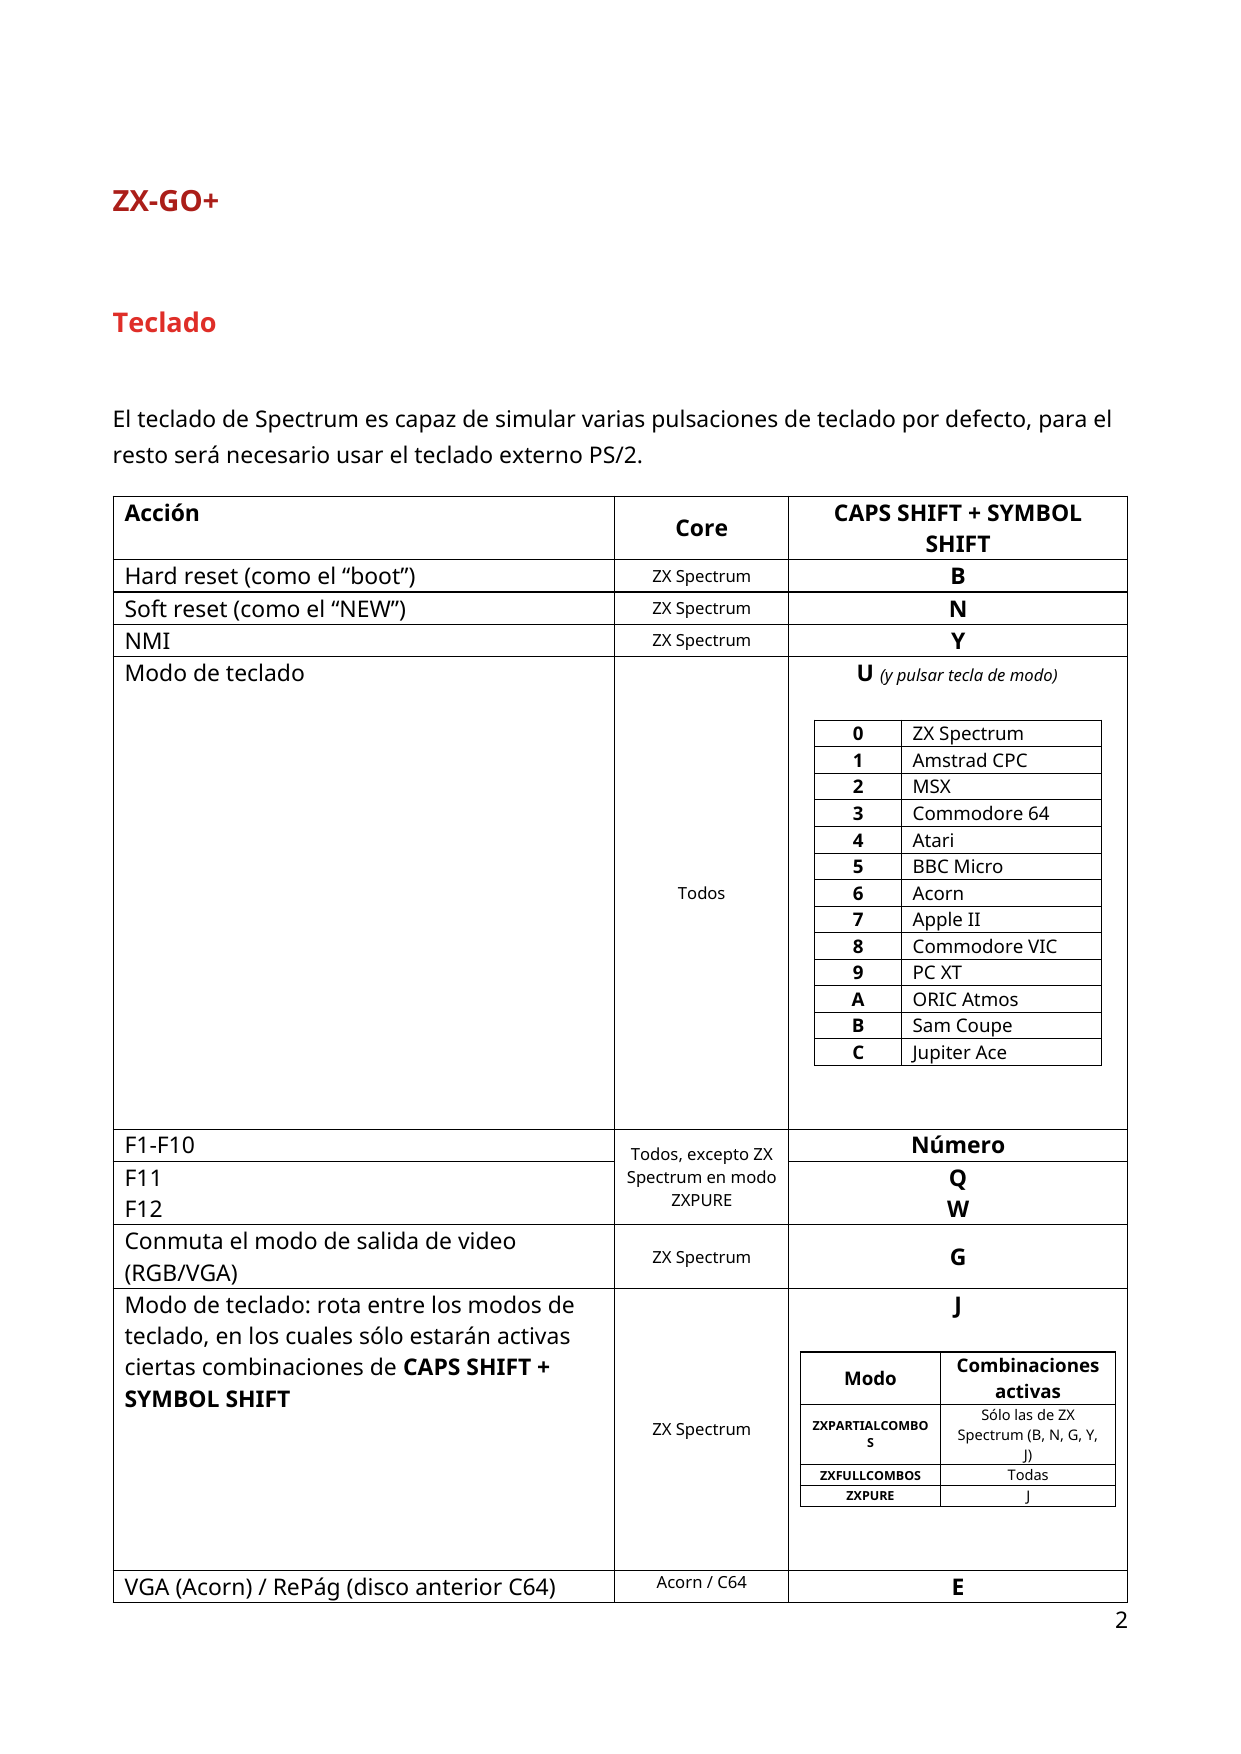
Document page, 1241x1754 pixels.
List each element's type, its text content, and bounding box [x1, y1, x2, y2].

table_cell PC XT [902, 960, 1101, 985]
table_cell Número [789, 1130, 1127, 1161]
table_header Modo [801, 1353, 940, 1403]
table_cell Sólo las de ZX Spectrum (B, N, G, Y, J) [941, 1405, 1115, 1464]
table_cell Amstrad CPC [902, 747, 1101, 773]
table_cell Todos [615, 657, 788, 1128]
table_cell BBC Micro [902, 854, 1101, 879]
table_cell Sam Coupe [902, 1013, 1101, 1038]
table_cell ZX Spectrum [615, 1225, 788, 1288]
table_header CAPS SHIFT + SYMBOL SHIFT [789, 497, 1127, 559]
table_cell 1 [815, 747, 901, 773]
table_cell Y [789, 625, 1127, 656]
table_cell 3 [815, 800, 901, 826]
table_cell 5 [815, 854, 901, 879]
table_cell NMI [114, 625, 614, 656]
table_cell Todas [941, 1465, 1115, 1485]
table_cell C [815, 1039, 901, 1065]
table_cell J [941, 1486, 1115, 1506]
subtitle Teclado [112, 304, 1128, 341]
table_cell Commodore VIC [902, 933, 1101, 959]
table_cell Todos, excepto ZX Spectrum en modo ZXPURE [615, 1130, 788, 1224]
table_header ZX Spectrum [902, 721, 1101, 746]
table_cell G [789, 1225, 1127, 1288]
table_cell Soft reset (como el “NEW”) [114, 593, 614, 624]
table_cell E [789, 1571, 1127, 1602]
table_cell ZXPURE [801, 1486, 940, 1506]
table_cell Modo de teclado [114, 657, 614, 1128]
table_cell A [815, 986, 901, 1012]
table_cell F11 F12 [114, 1162, 614, 1224]
table_cell ZX Spectrum [615, 560, 788, 591]
table_cell ZX Spectrum [615, 1289, 788, 1569]
table_cell Modo de teclado: rota entre los modos de teclado, en los cuales sólo estarán activas ciertas combinaciones de CAPS SHIFT + SYMBOL SHIFT [114, 1289, 614, 1569]
table_cell Commodore 64 [902, 800, 1101, 826]
table_header Combinaciones activas [941, 1353, 1115, 1403]
table_cell Conmuta el modo de salida de video (RGB/VGA) [114, 1225, 614, 1288]
table_header Acción [114, 497, 614, 559]
table_cell 8 [815, 933, 901, 959]
table_cell B [815, 1013, 901, 1038]
table_cell ZXFULLCOMBOS [801, 1465, 940, 1485]
table_cell ORIC Atmos [902, 986, 1101, 1012]
table_cell Acorn [902, 880, 1101, 906]
subtitle ZX-GO+ [112, 181, 1128, 220]
table_cell J [789, 1289, 1127, 1569]
table_header Core [615, 497, 788, 559]
table_cell ZX Spectrum [615, 625, 788, 656]
table_cell Q W [789, 1162, 1127, 1224]
table_cell Apple II [902, 907, 1101, 932]
table_header 0 [815, 721, 901, 746]
table_cell N [789, 593, 1127, 624]
table_cell ZXPARTIALCOMBOS [801, 1405, 940, 1464]
table_cell F1-F10 [114, 1130, 614, 1161]
table_cell 2 [815, 774, 901, 799]
table_cell 4 [815, 827, 901, 852]
table_cell MSX [902, 774, 1101, 799]
table_cell U (y pulsar tecla de modo) [789, 657, 1127, 1128]
table_cell Jupiter Ace [902, 1039, 1101, 1065]
text El teclado de Spectrum es capaz de simular varias pulsaciones de teclado por defecto, para el resto será necesario usar el teclado externo PS/2. [112, 403, 1128, 470]
table_cell Hard reset (como el “boot”) [114, 560, 614, 591]
table_cell Acorn / C64 [615, 1571, 788, 1602]
table_cell 9 [815, 960, 901, 985]
table_cell VGA (Acorn) / RePág (disco anterior C64) [114, 1571, 614, 1602]
table_cell Atari [902, 827, 1101, 852]
table_cell B [789, 560, 1127, 591]
table_cell 7 [815, 907, 901, 932]
table_cell 6 [815, 880, 901, 906]
table_cell ZX Spectrum [615, 593, 788, 624]
